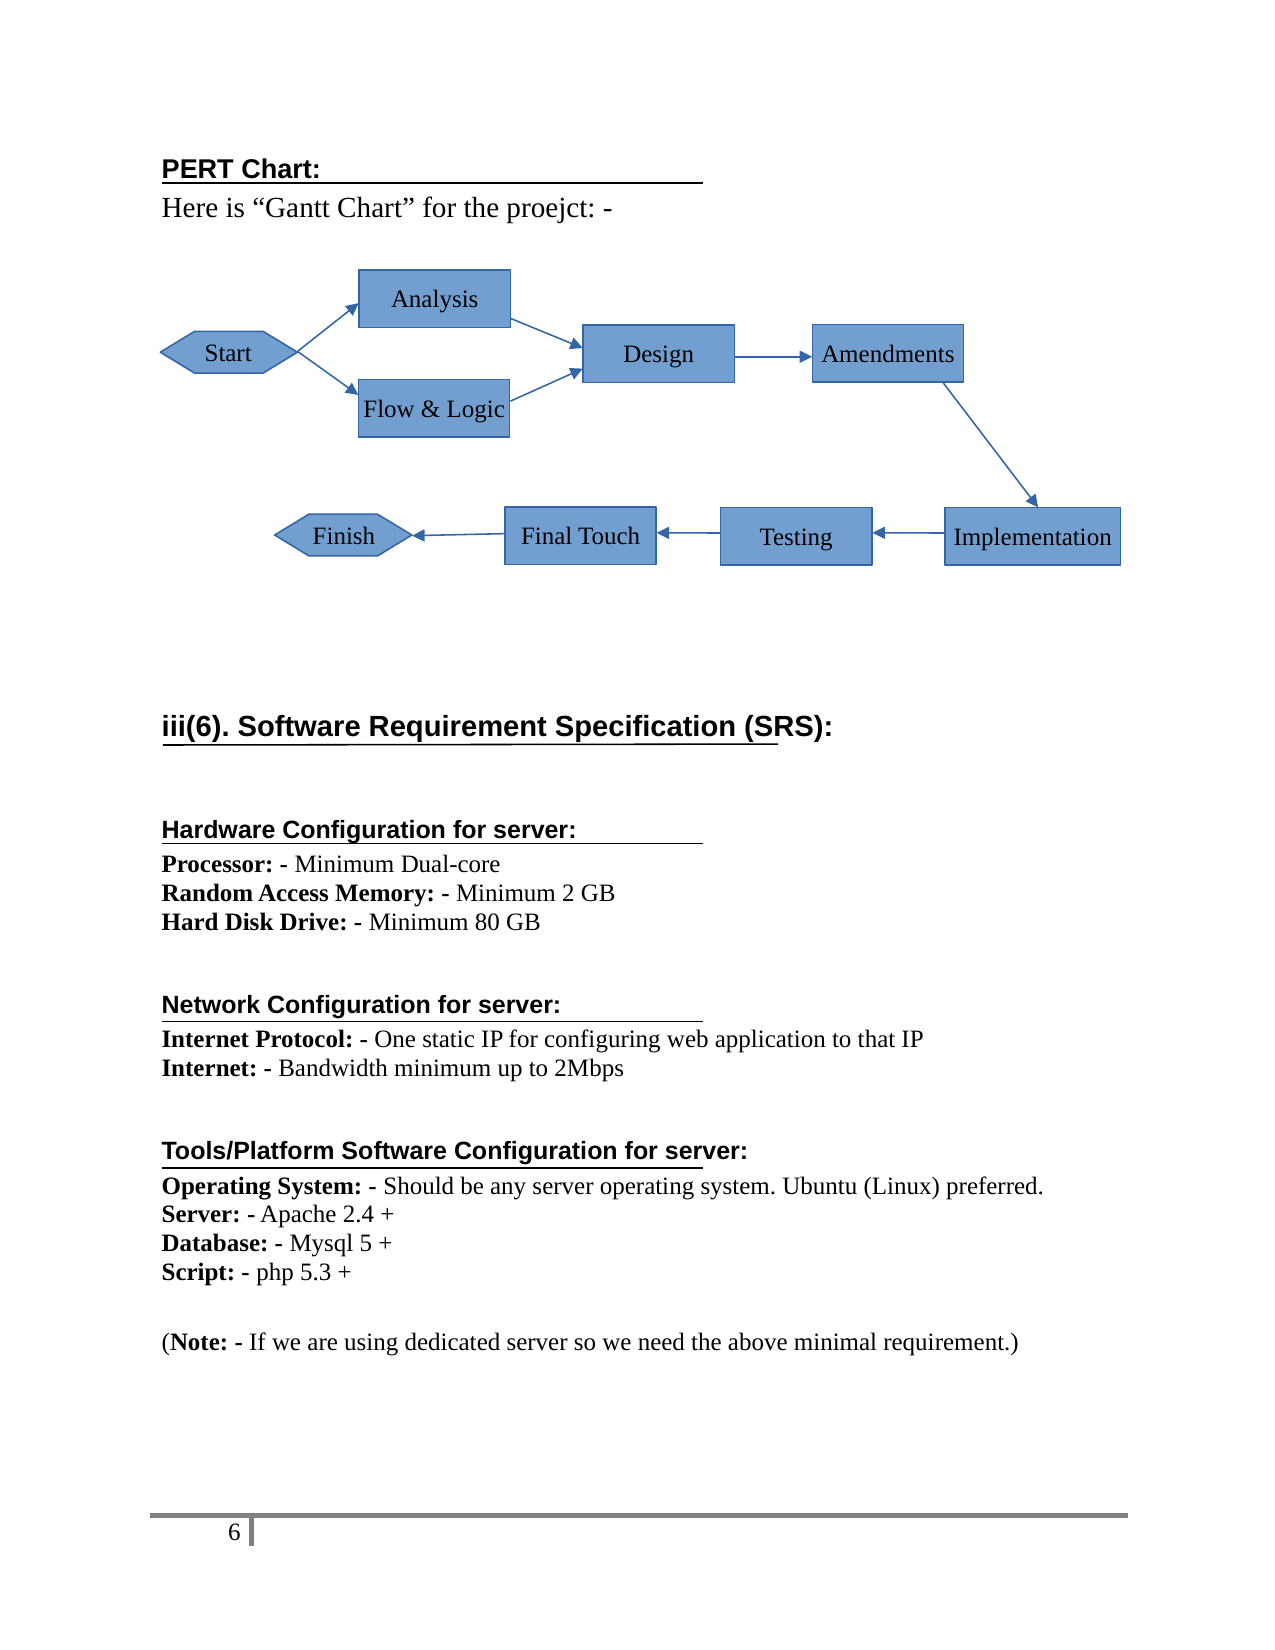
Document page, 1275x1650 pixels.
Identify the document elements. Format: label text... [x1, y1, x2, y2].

subtitle Hardware Configuration for server: [161, 814, 1117, 843]
subtitle Tools/Platform Software Configuration for server: [161, 1136, 1117, 1164]
text Here is “Gantt Chart” for the proejct: - [161, 190, 1117, 224]
text iii(6). Software Requirement Specification (SRS): [161, 708, 1117, 742]
text Processor: - Minimum Dual-core Random Access Memory: - Minimum 2 GB Hard Disk Drive: - Minimum 80 GB [161, 849, 1117, 964]
text Internet Protocol: - One static IP for configuring web application to that IP Internet: - Bandwidth minimum up to 2Mbps [161, 1024, 1117, 1111]
text Operating System: - Should be any server operating system. Ubuntu (Linux) preferred. Server: - Apache 2.4 + Database: - Mysql 5 + Script: - php 5.3 + [161, 1171, 1117, 1286]
subtitle PERT Chart: [161, 153, 1117, 184]
text (Note: - If we are using dedicated server so we need the above minimal requirement.) [161, 1298, 1117, 1356]
subtitle Network Configuration for server: [161, 989, 1117, 1018]
